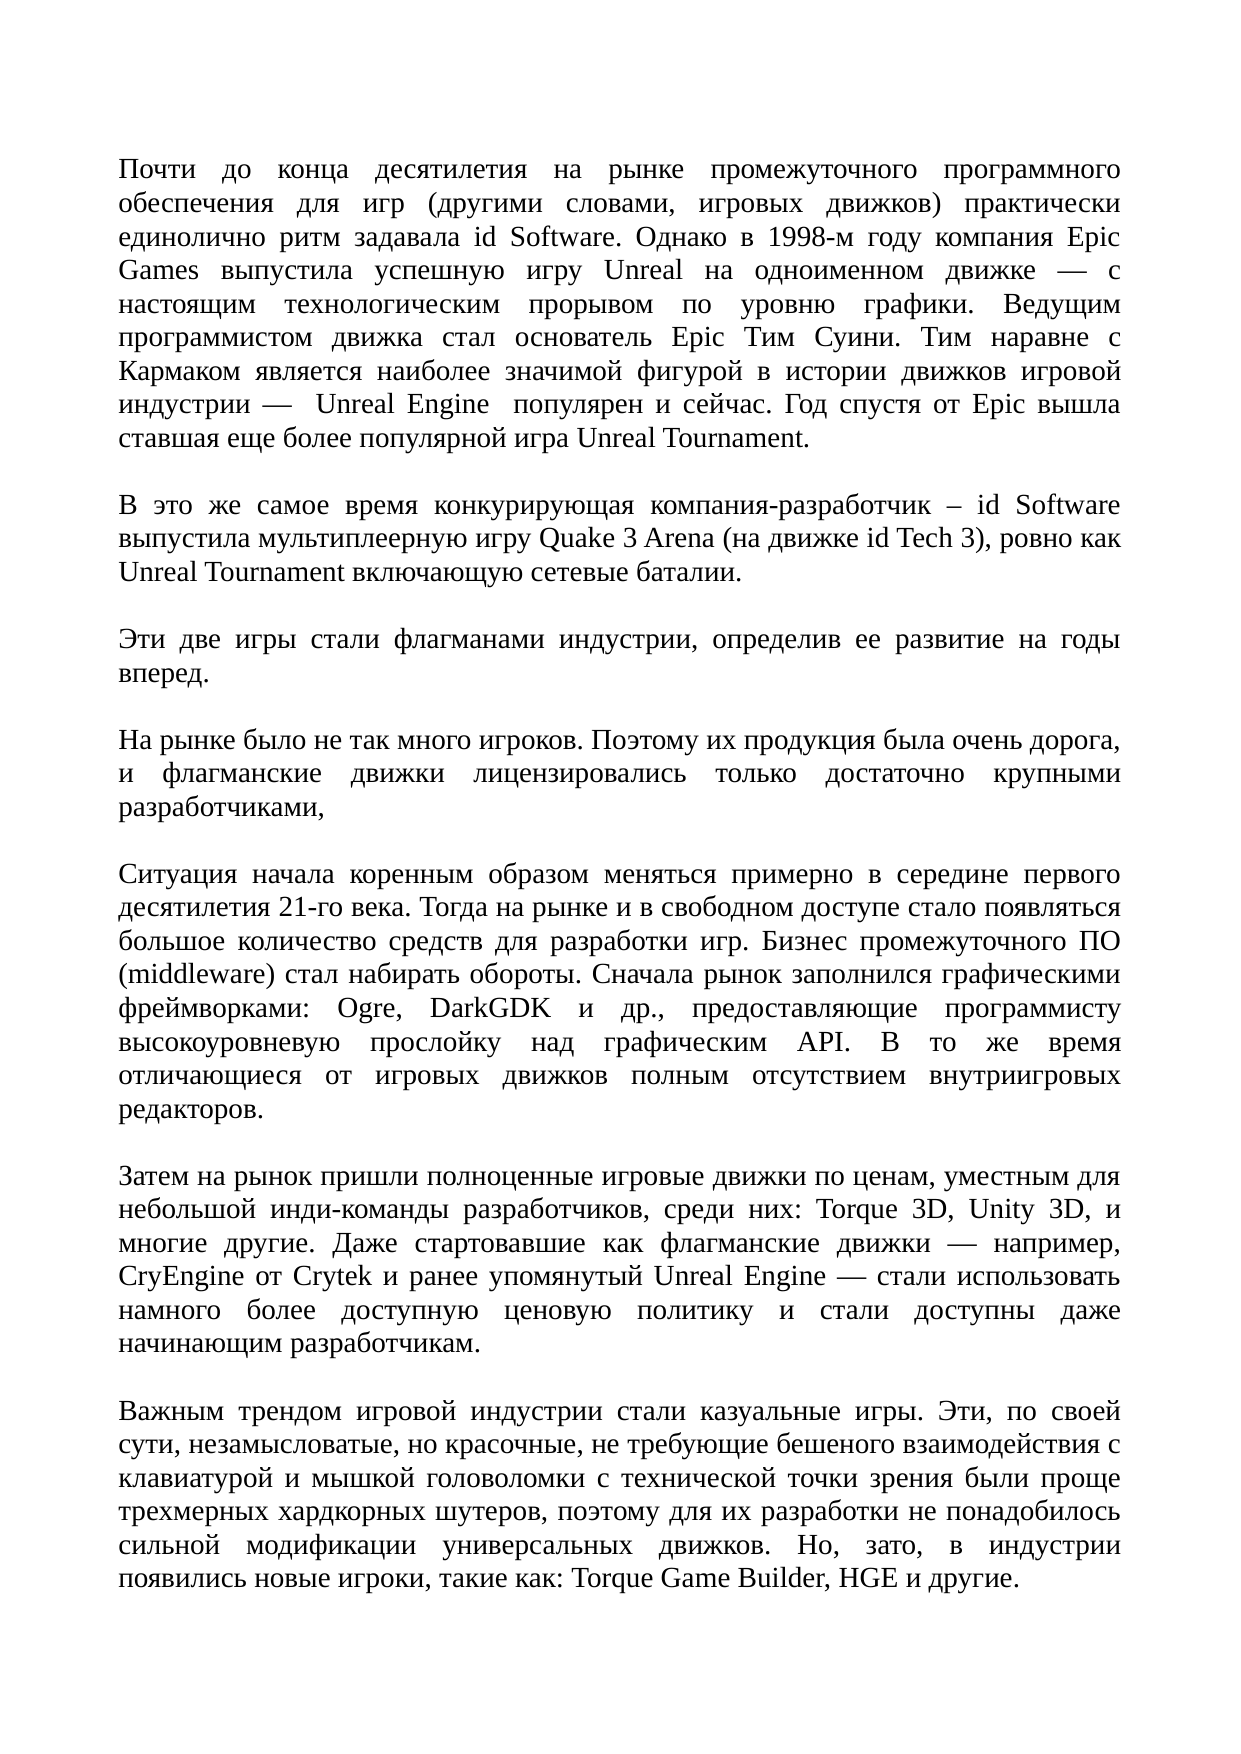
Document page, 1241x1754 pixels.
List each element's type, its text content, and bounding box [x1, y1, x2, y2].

text Эти две игры стали флагманами индустрии, определив ее развитие на годы вперед. [118, 621, 1122, 688]
text На рынке было не так много игроков. Поэтому их продукция была очень дорога, и флагманские движки лицензировались только достаточно крупными разработчиками, [118, 722, 1122, 822]
text Важным трендом игровой индустрии стали казуальные игры. Эти, по своей сути, незамысловатые, но красочные, не требующие бешеного взаимодействия с клавиатурой и мышкой головоломки с технической точки зрения были проще трехмерных хардкорных шутеров, поэтому для их разработки не понадобилось сильной модификации универсальных движков. Но, зато, в индустрии появились новые игроки, такие как: Torque Game Builder, HGE и другие. [118, 1393, 1122, 1594]
text Почти до конца десятилетия на рынке промежуточного программного обеспечения для игр (другими словами, игровых движков) практически единолично ритм задавала id Software. Однако в 1998-м году компания Epic Games выпустила успешную игру Unreal на одноименном движке — с настоящим технологическим прорывом по уровню графики. Ведущим программистом движка стал основатель Epic Тим Суини. Тим наравне с Кармаком является наиболее значимой фигурой в истории движков игровой индустрии — Unreal Engine популярен и сейчас. Год спустя от Epic вышла ставшая еще более популярной игра Unreal Tournament. [118, 152, 1122, 453]
text Ситуация начала коренным образом меняться примерно в середине первого десятилетия 21-го века. Тогда на рынке и в свободном доступе стало появляться большое количество средств для разработки игр. Бизнес промежуточного ПО (middleware) стал набирать обороты. Сначала рынок заполнился графическими фреймворками: Ogre, DarkGDK и др., предоставляющие программисту высокоуровневую прослойку над графическим API. В то же время отличающиеся от игровых движков полным отсутствием внутриигровых редакторов. [118, 856, 1122, 1124]
text В это же самое время конкурирующая компания-разработчик – id Software выпустила мультиплеерную игру Quake 3 Arena (на движке id Tech 3), ровно как Unreal Tournament включающую сетевые баталии. [118, 487, 1122, 588]
text Затем на рынок пришли полноценные игровые движки по ценам, уместным для небольшой инди-команды разработчиков, среди них: Torque 3D, Unity 3D, и многие другие. Даже стартовавшие как флагманские движки — например, CryEngine от Crytek и ранее упомянутый Unreal Engine — стали использовать намного более доступную ценовую политику и стали доступны даже начинающим разработчикам. [118, 1158, 1122, 1359]
